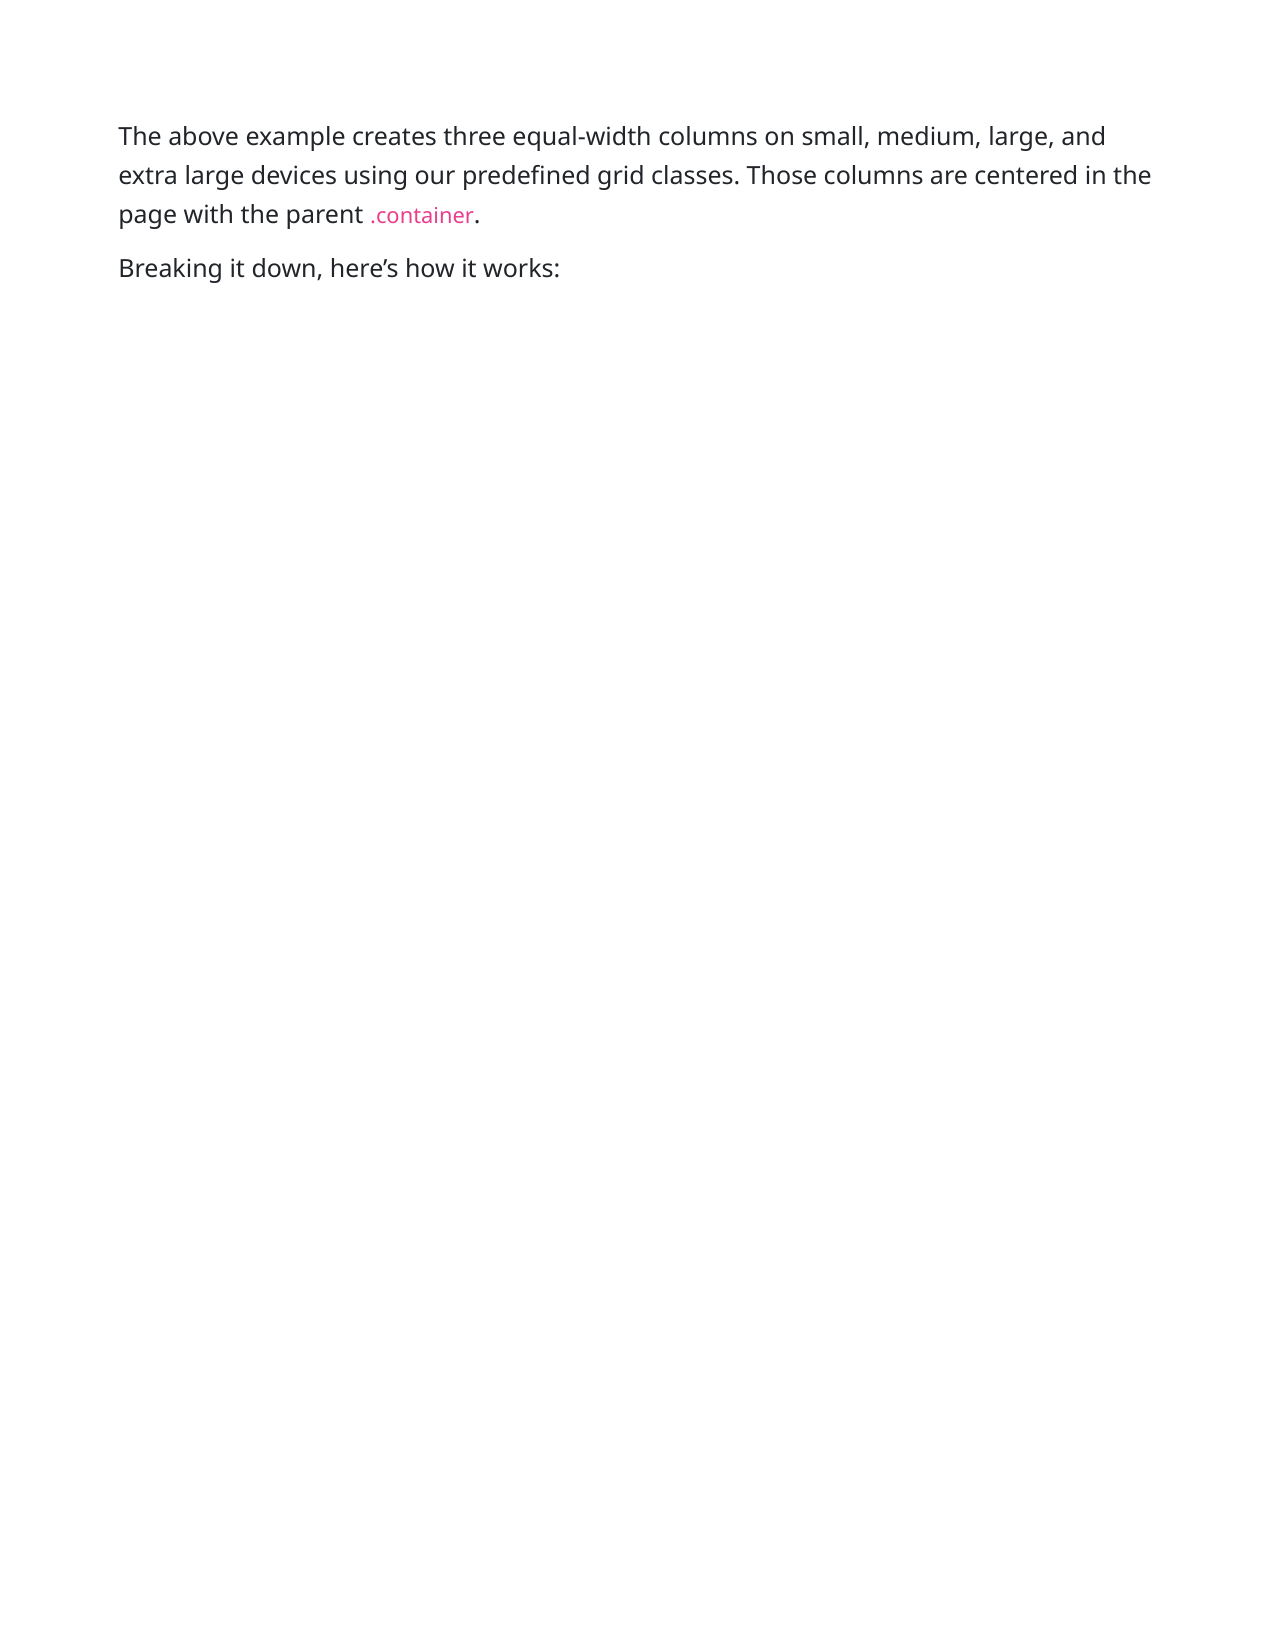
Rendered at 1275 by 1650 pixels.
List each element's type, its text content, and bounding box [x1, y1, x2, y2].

text The above example creates three equal-width columns on small, medium, large, and extra large devices using our predefined grid classes. Those columns are centered in the page with the parent .container. [118, 118, 1157, 231]
text Breaking it down, here’s how it works: [118, 250, 1157, 284]
